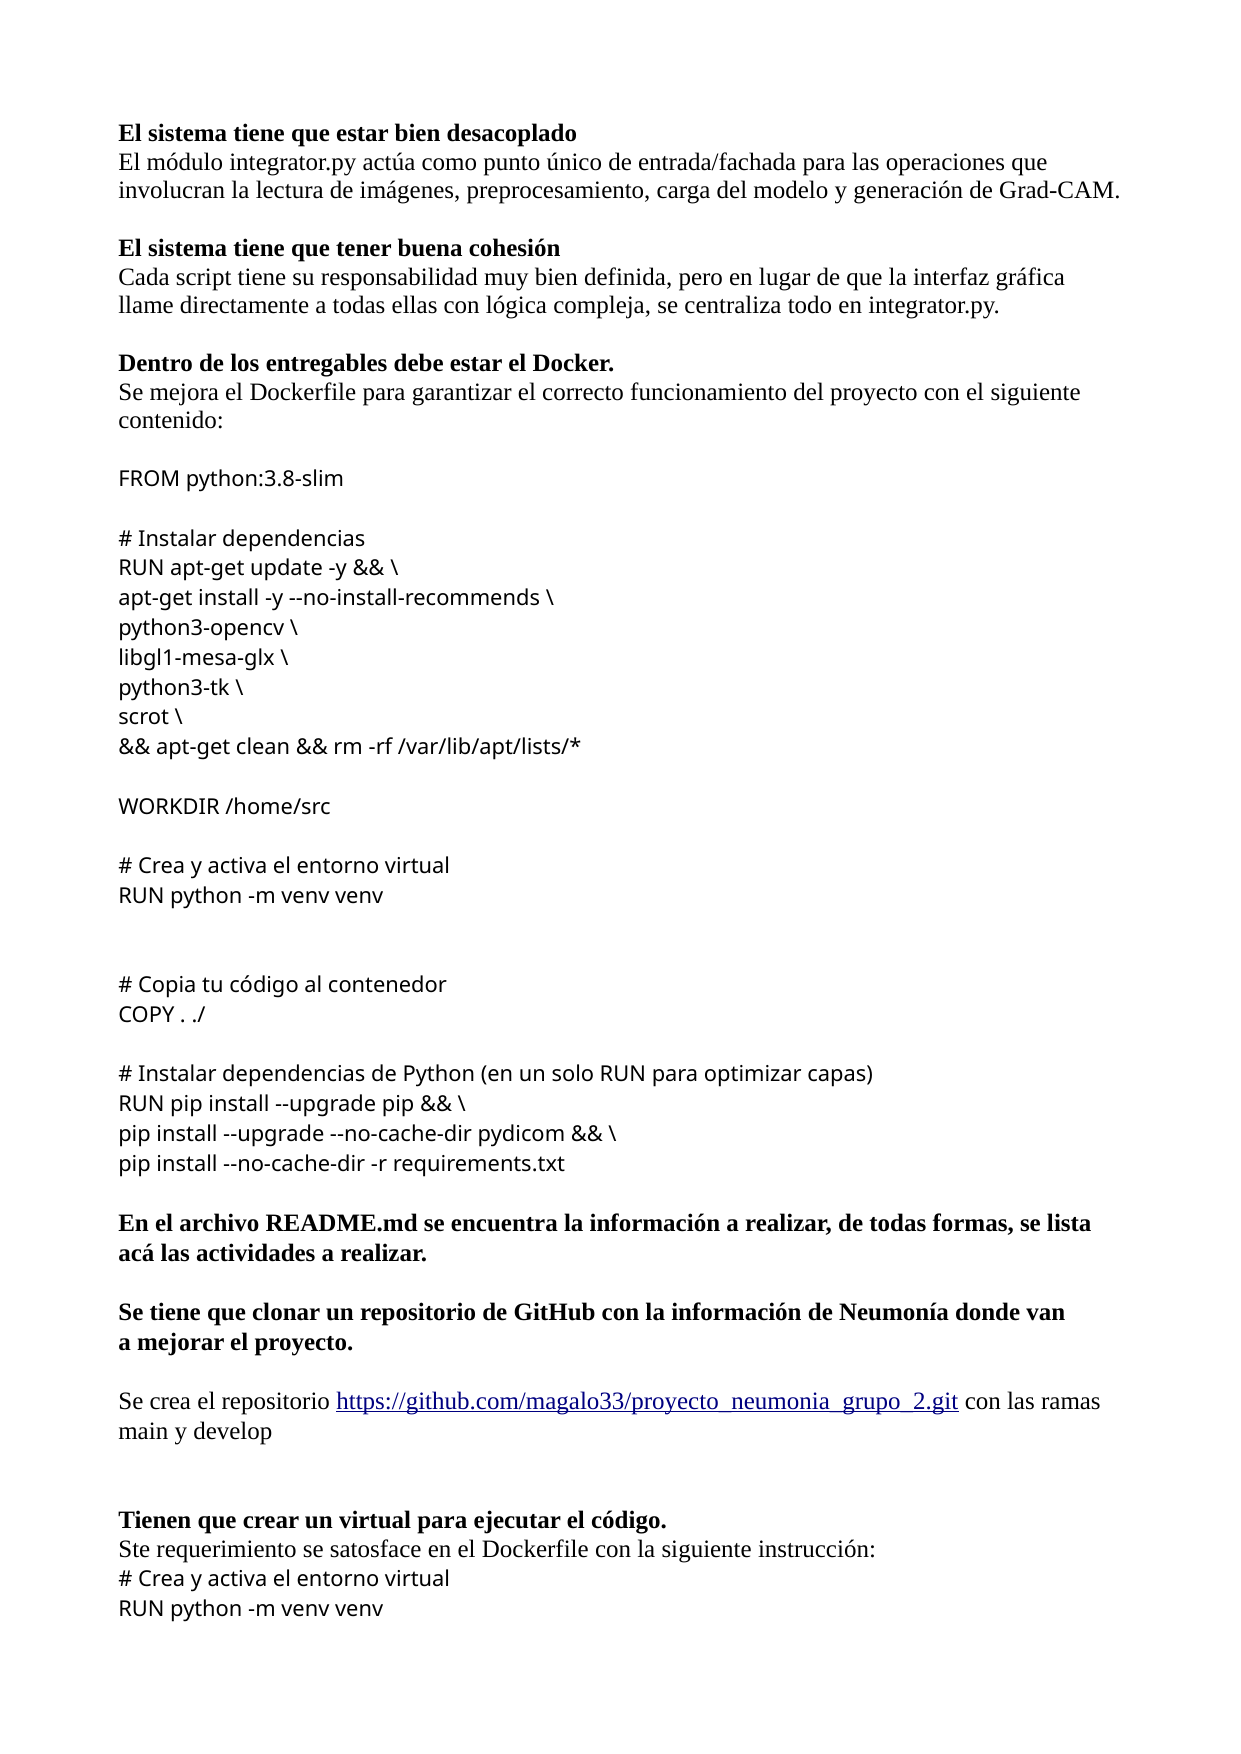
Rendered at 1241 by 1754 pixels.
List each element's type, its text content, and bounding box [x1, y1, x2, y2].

text Se mejora el Dockerfile para garantizar el correcto funcionamiento del proyecto con el siguiente contenido: [118, 377, 1122, 434]
text a mejorar el proyecto. [118, 1326, 1122, 1355]
text Cada script tiene su responsabilidad muy bien definida, pero en lugar de que la interfaz gráfica llame directamente a todas ellas con lógica compleja, se centraliza todo en integrator.py. [118, 262, 1122, 319]
text Tienen que crear un virtual para ejecutar el código. [118, 1504, 1122, 1533]
text RUN python -m venv venv [118, 1593, 1122, 1623]
text acá las actividades a realizar. [118, 1237, 1122, 1266]
text El sistema tiene que tener buena cohesión [118, 233, 1122, 262]
text pip install --no-cache-dir -r requirements.txt [118, 1147, 1122, 1177]
text # Crea y activa el entorno virtual [118, 850, 1122, 880]
text scrot \ [118, 701, 1122, 731]
text COPY . ./ [118, 999, 1122, 1028]
text RUN pip install --upgrade pip && \ [118, 1088, 1122, 1118]
text El módulo integrator.py actúa como punto único de entrada/fachada para las operaciones que involucran la lectura de imágenes, preprocesamiento, carga del modelo y generación de Grad-CAM. [118, 147, 1122, 204]
text && apt-get clean && rm -rf /var/lib/apt/lists/* [118, 731, 1122, 761]
text libgl1-mesa-glx \ [118, 642, 1122, 672]
text WORKDIR /home/src [118, 791, 1122, 820]
text python3-opencv \ [118, 612, 1122, 642]
text FROM python:3.8-slim [118, 463, 1122, 493]
text apt-get install -y --no-install-recommends \ [118, 582, 1122, 612]
text Se crea el repositorio https://github.com/magalo33/proyecto_neumonia_grupo_2.git con las ramas main y develop [118, 1385, 1122, 1444]
text Ste requerimiento se satosface en el Dockerfile con la siguiente instrucción: [118, 1533, 1122, 1563]
text En el archivo README.md se encuentra la información a realizar, de todas formas, se lista [118, 1207, 1122, 1237]
text RUN apt-get update -y && \ [118, 552, 1122, 582]
text RUN python -m venv venv [118, 880, 1122, 910]
text El sistema tiene que estar bien desacoplado [118, 118, 1122, 147]
text # Copia tu código al contenedor [118, 969, 1122, 999]
text Dentro de los entregables debe estar el Docker. [118, 348, 1122, 377]
text Se tiene que clonar un repositorio de GitHub con la información de Neumonía donde van [118, 1296, 1122, 1326]
text python3-tk \ [118, 672, 1122, 701]
text pip install --upgrade --no-cache-dir pydicom && \ [118, 1118, 1122, 1147]
text # Crea y activa el entorno virtual [118, 1563, 1122, 1593]
text # Instalar dependencias de Python (en un solo RUN para optimizar capas) [118, 1058, 1122, 1088]
text # Instalar dependencias [118, 523, 1122, 552]
